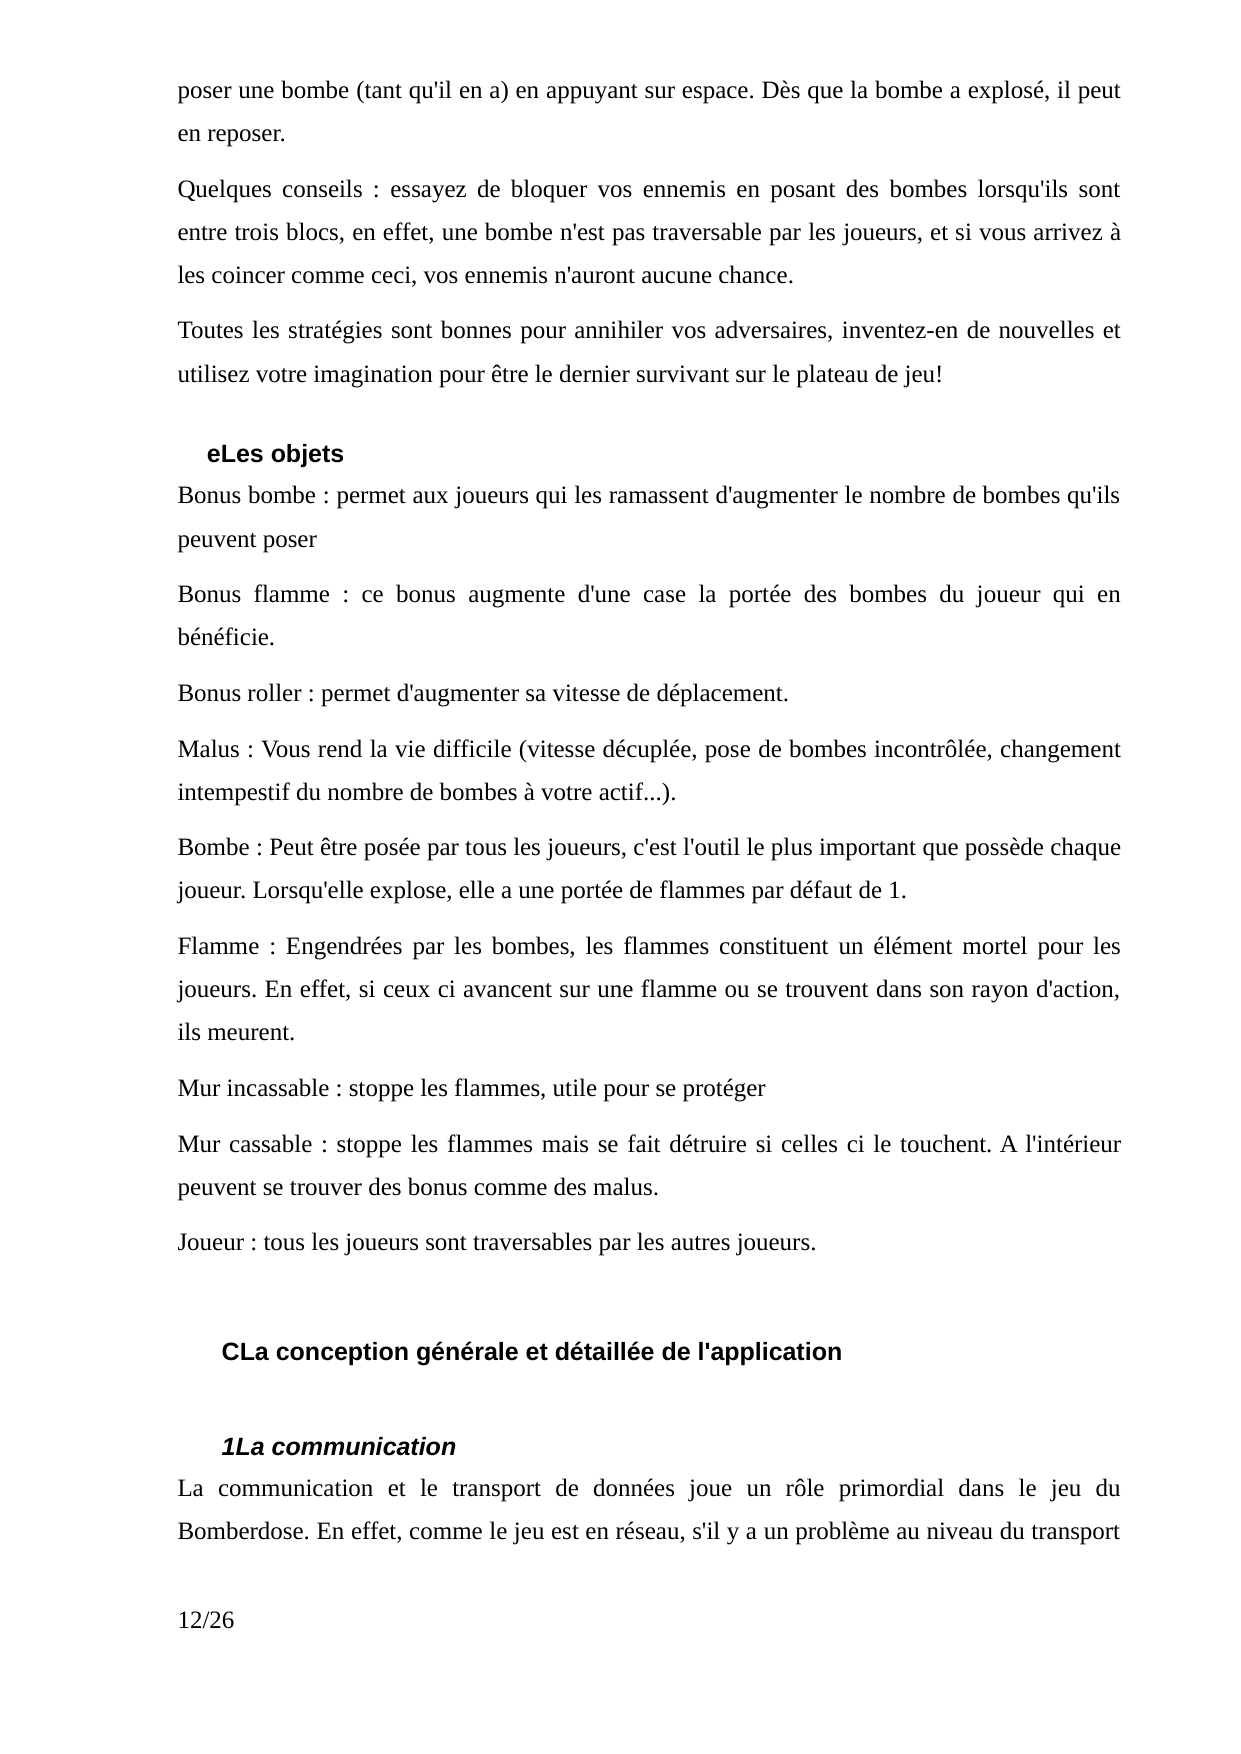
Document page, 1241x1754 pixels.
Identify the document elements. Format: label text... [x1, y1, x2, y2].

text Joueur : tous les joueurs sont traversables par les autres joueurs. [177, 1227, 1122, 1256]
text Bonus bombe : permet aux joueurs qui les ramassent d'augmenter le nombre de bombes qu'ils peuvent poser [177, 481, 1122, 552]
text Bonus flamme : ce bonus augmente d'une case la portée des bombes du joueur qui en bénéficie. [177, 579, 1122, 651]
text Quelques conseils : essayez de bloquer vos ennemis en posant des bombes lorsqu'ils sont entre trois blocs, en effet, une bombe n'est pas traversable par les joueurs, et si vous arrivez à les coincer comme ceci, vos ennemis n'auront aucune chance. [177, 174, 1122, 289]
text Malus : Vous rend la vie difficile (vitesse décuplée, pose de bombes incontrôlée, changement intempestif du nombre de bombes à votre actif...). [177, 734, 1122, 806]
subtitle La conception générale et détaillée de l'application [177, 1337, 1122, 1366]
text Bombe : Peut être posée par tous les joueurs, c'est l'outil le plus important que possède chaque joueur. Lorsqu'elle explose, elle a une portée de flammes par défaut de 1. [177, 832, 1122, 904]
text Bonus roller : permet d'augmenter sa vitesse de déplacement. [177, 678, 1122, 707]
subtitle Les objets [177, 439, 1122, 468]
text poser une bombe (tant qu'il en a) en appuyant sur espace. Dès que la bombe a explosé, il peut en reposer. [177, 75, 1122, 147]
subtitle La communication [177, 1432, 1122, 1461]
text La communication et le transport de données joue un rôle primordial dans le jeu du Bomberdose. En effet, comme le jeu est en réseau, s'il y a un problème au niveau du transport [177, 1473, 1122, 1545]
text Flamme : Engendrées par les bombes, les flammes constituent un élément mortel pour les joueurs. En effet, si ceux ci avancent sur une flamme ou se trouvent dans son rayon d'action, ils meurent. [177, 931, 1122, 1046]
text Mur incassable : stoppe les flammes, utile pour se protéger [177, 1073, 1122, 1102]
text Mur cassable : stoppe les flammes mais se fait détruire si celles ci le touchent. A l'intérieur peuvent se trouver des bonus comme des malus. [177, 1129, 1122, 1201]
text Toutes les stratégies sont bonnes pour annihiler vos adversaires, inventez-en de nouvelles et utilisez votre imagination pour être le dernier survivant sur le plateau de jeu! [177, 316, 1122, 387]
